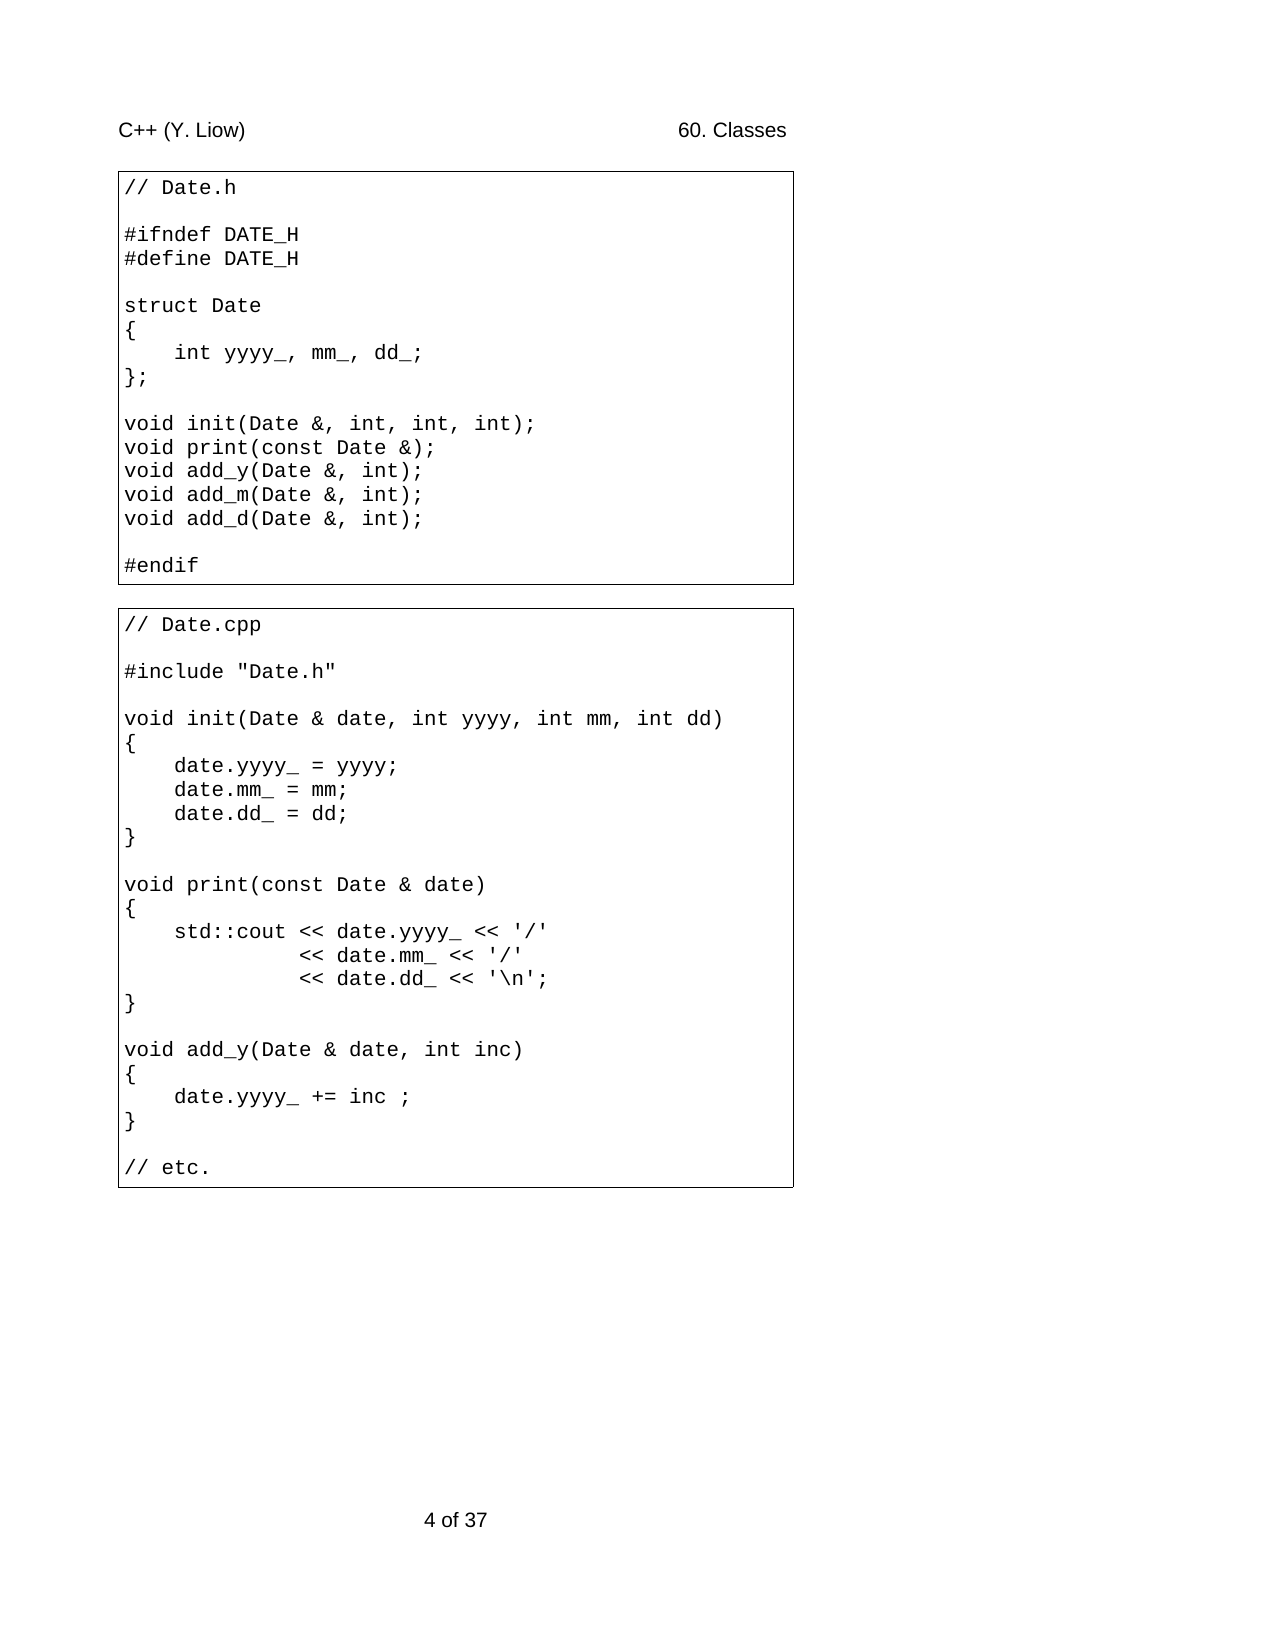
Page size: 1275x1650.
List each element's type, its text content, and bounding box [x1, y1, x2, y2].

table_header // Date.cpp #include "Date.h" void init(Date & date, int yyyy, int mm, int dd) { date.yyyy_ = yyyy; date.mm_ = mm; date.dd_ = dd; } void print(const Date & date) { std::cout << date.yyyy_ << '/' << date.mm_ << '/' << date.dd_ << '\n'; } void add_y(Date & date, int inc) { date.yyyy_ += inc ; } // etc. [119, 609, 793, 1187]
table_header // Date.h #ifndef DATE_H #define DATE_H struct Date { int yyyy_, mm_, dd_; }; void init(Date &, int, int, int); void print(const Date &); void add_y(Date &, int); void add_m(Date &, int); void add_d(Date &, int); #endif [119, 172, 793, 584]
